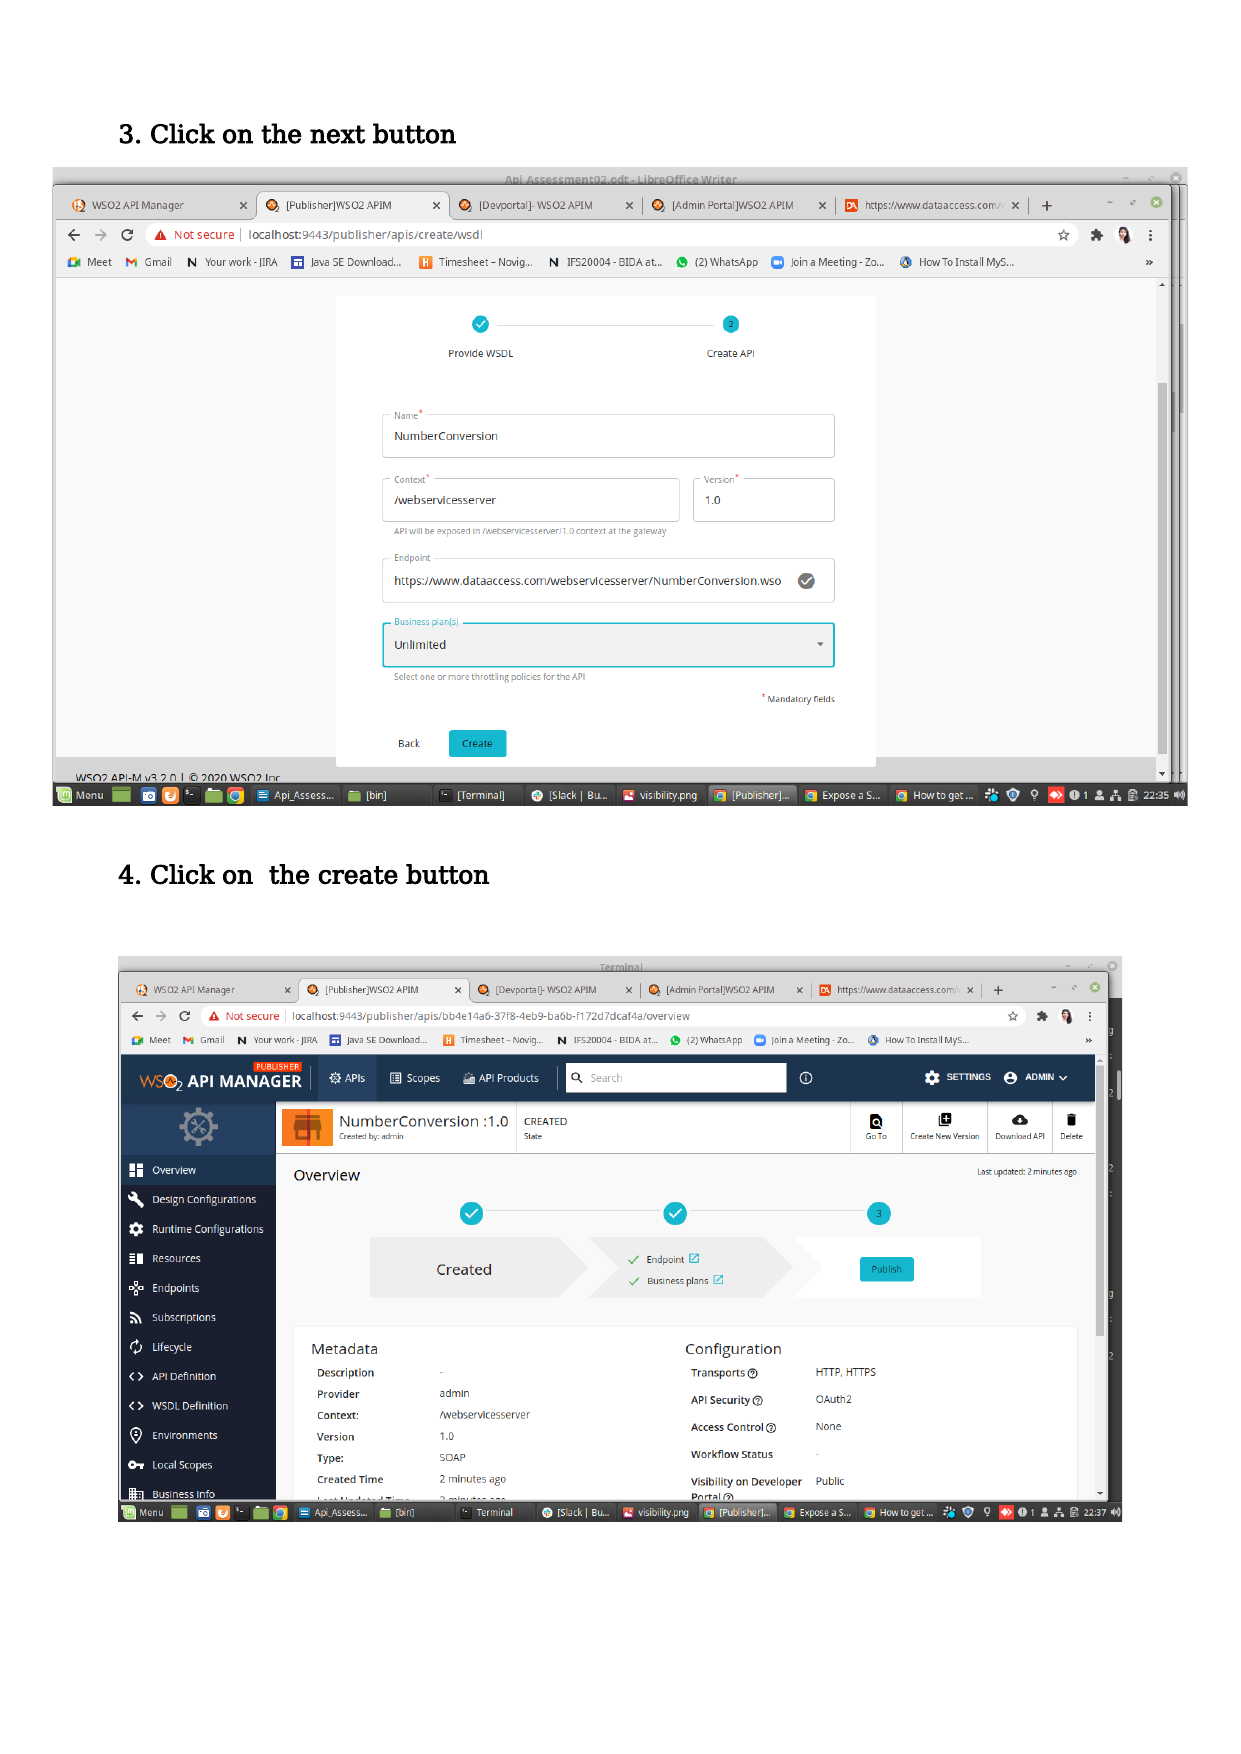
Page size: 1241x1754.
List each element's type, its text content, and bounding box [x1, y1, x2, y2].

text 4. Click on the create button [118, 859, 1122, 889]
text 3. Click on the next button [118, 118, 1122, 148]
picture [52, 167, 1188, 806]
picture [118, 956, 1123, 1522]
